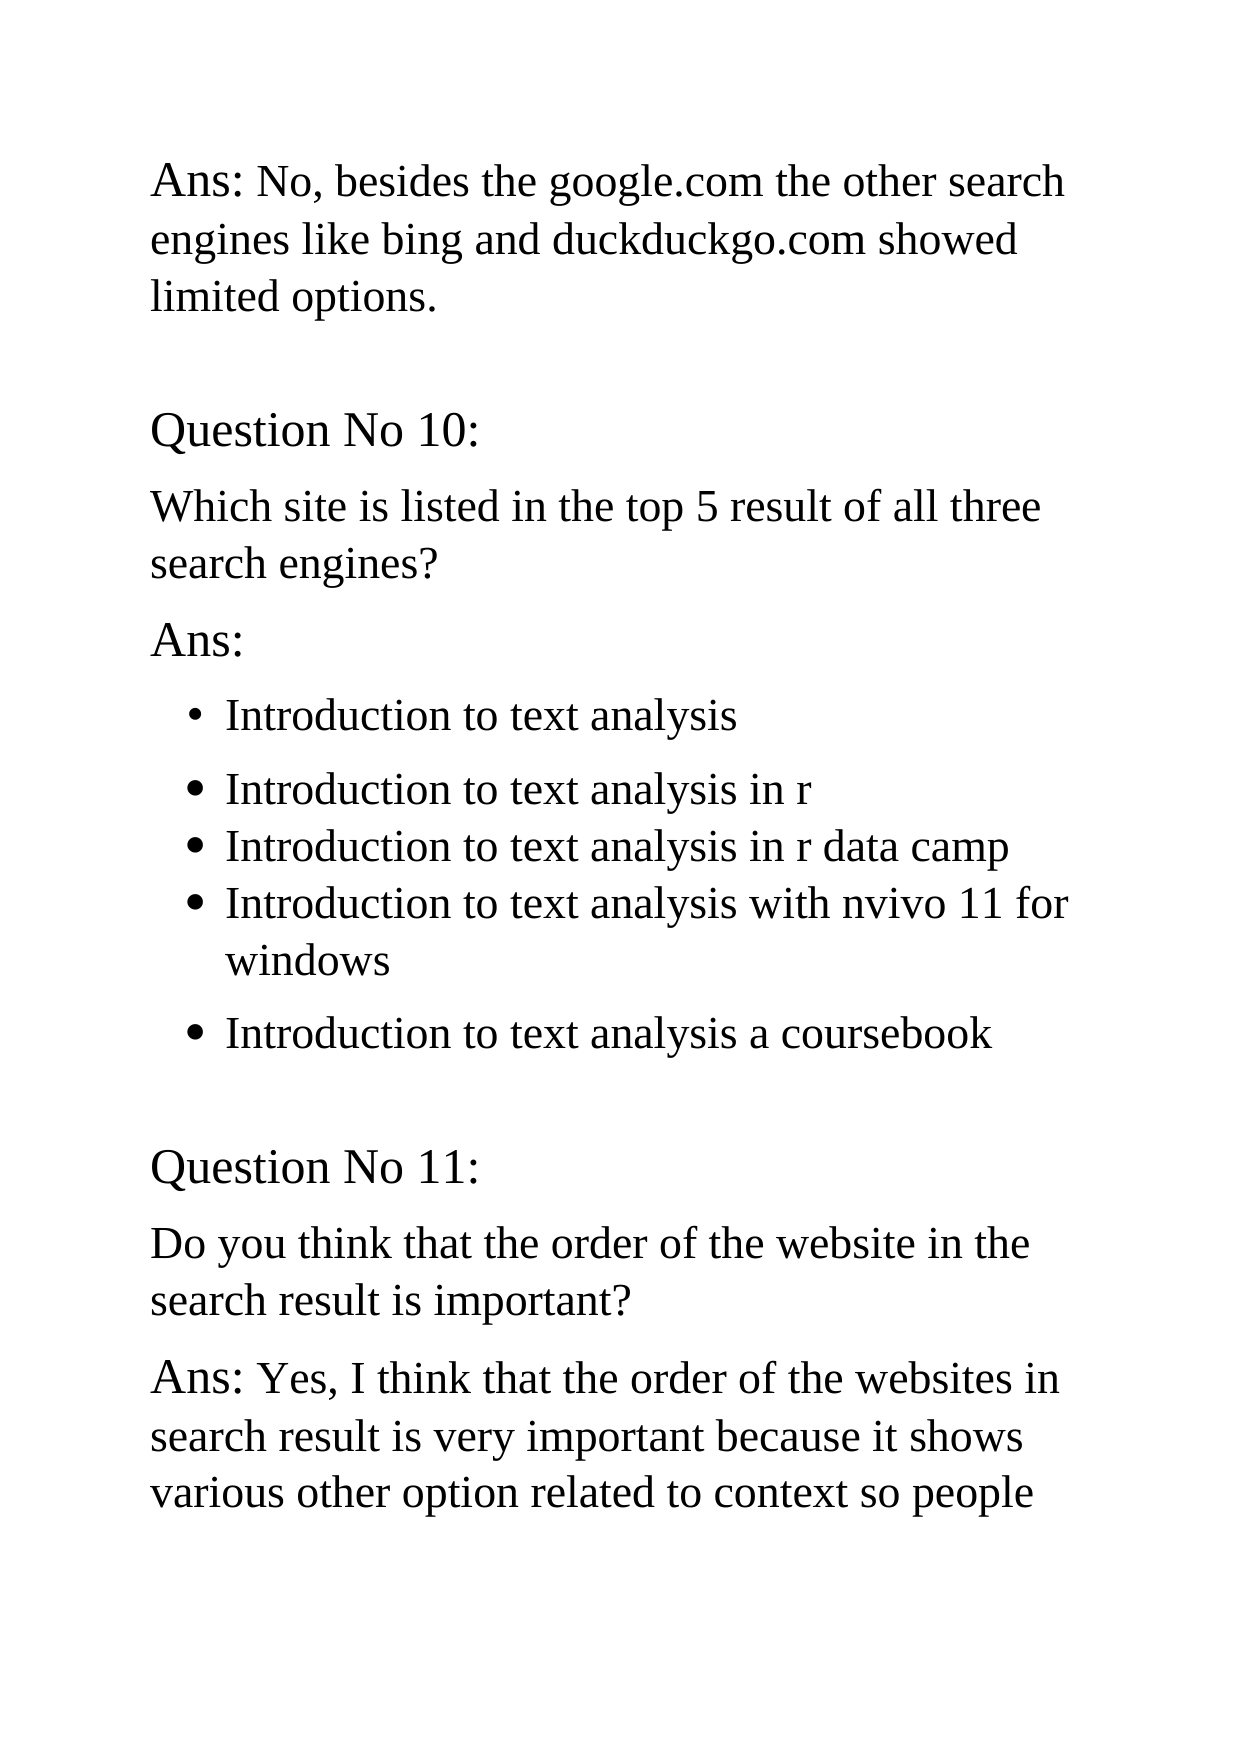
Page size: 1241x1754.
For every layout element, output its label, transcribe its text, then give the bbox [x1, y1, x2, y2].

list Introduction to text analysis with nvivo 11 for windows [187, 875, 1090, 985]
text Ans: No, besides the google.com the other search engines like bing and duckduckgo.com showed limited options. [150, 150, 1090, 321]
text Do you think that the order of the website in the search result is important? [150, 1216, 1090, 1326]
text Question No 11: [150, 1137, 1090, 1195]
text Question No 10: [150, 400, 1090, 458]
text Ans: Yes, I think that the order of the websites in search result is very important because it shows various other option related to context so people [150, 1346, 1090, 1518]
list Introduction to text analysis in r [187, 762, 1090, 814]
list Introduction to text analysis [187, 688, 1090, 741]
text Ans: [150, 609, 1090, 667]
text Which site is listed in the top 5 result of all three search engines? [150, 479, 1090, 588]
list Introduction to text analysis a coursebook [187, 1006, 1090, 1058]
list Introduction to text analysis in r data camp [187, 818, 1090, 871]
